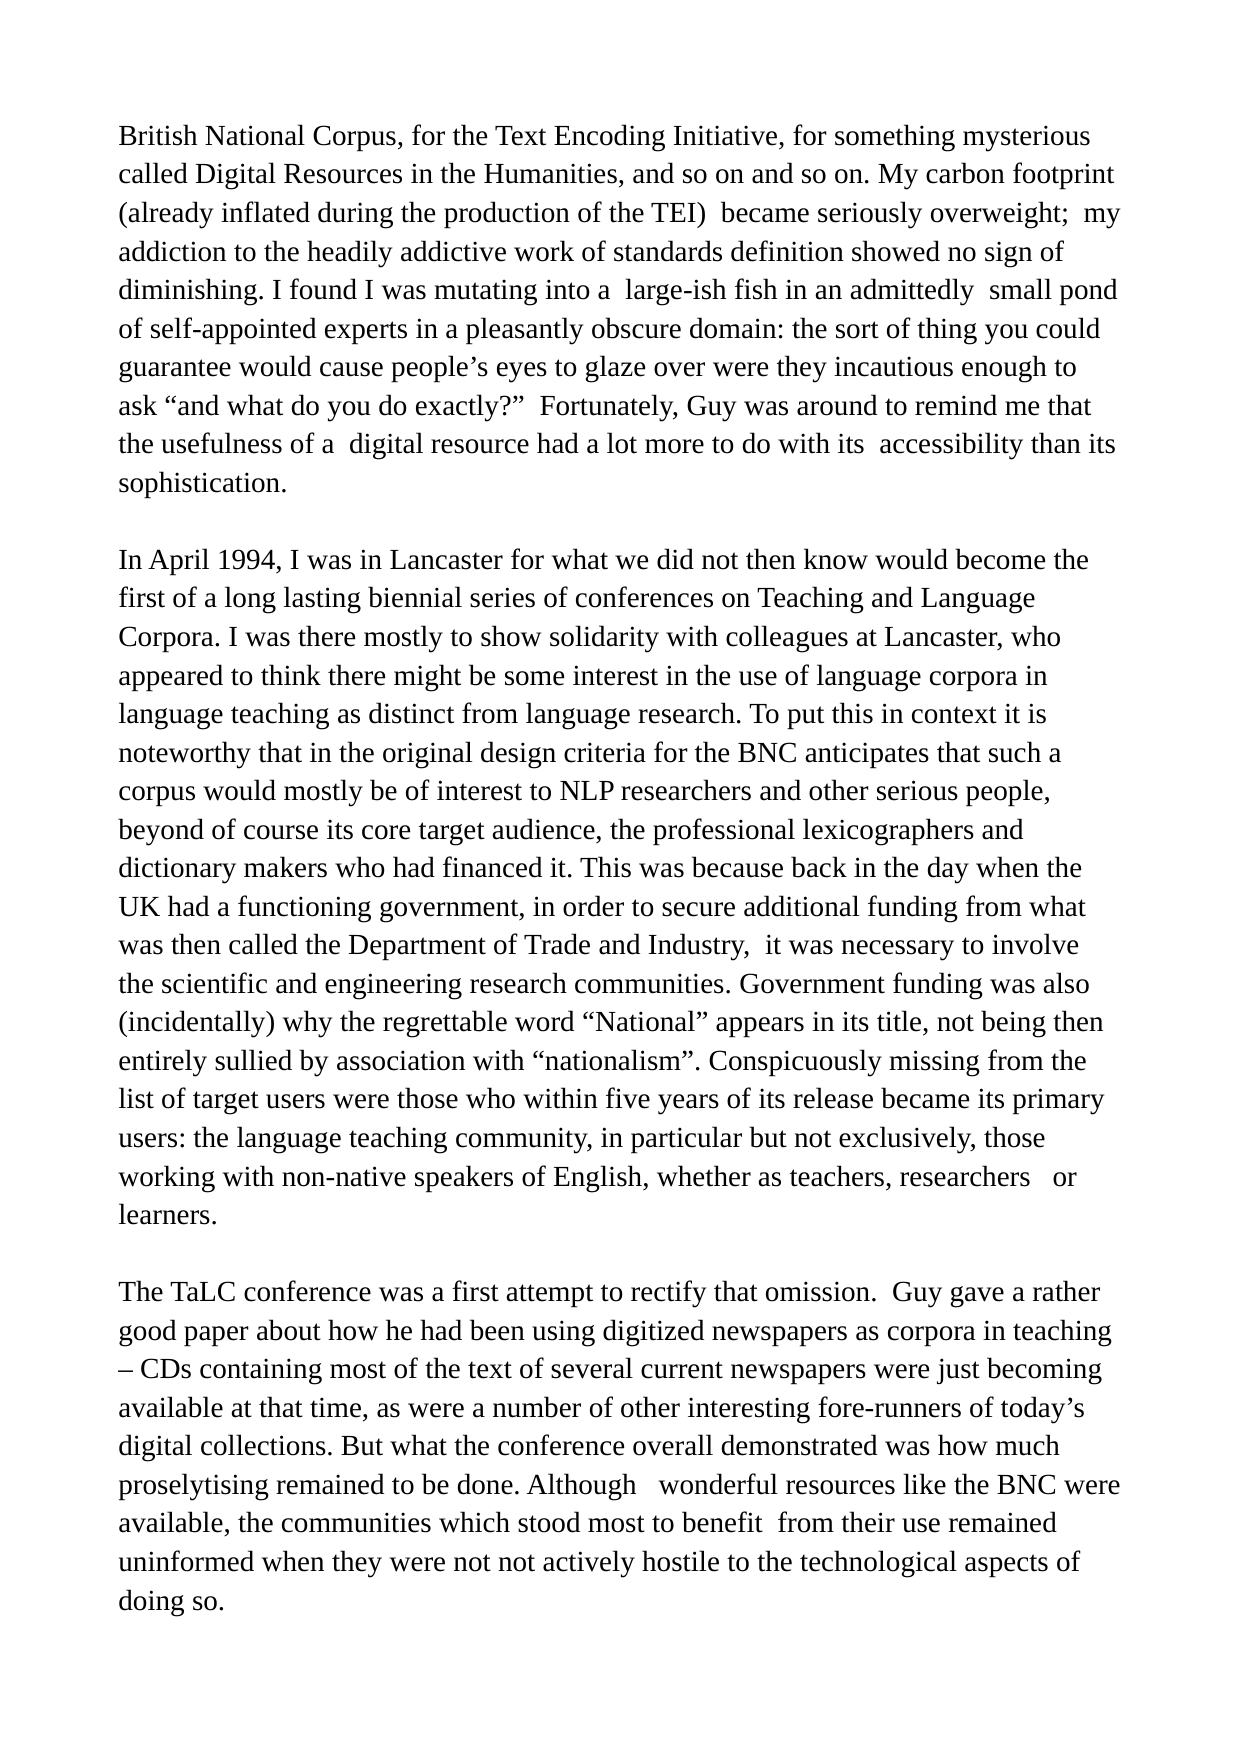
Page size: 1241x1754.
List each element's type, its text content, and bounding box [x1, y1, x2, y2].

text The TaLC conference was a first attempt to rectify that omission. Guy gave a rather good paper about how he had been using digitized newspapers as corpora in teaching – CDs containing most of the text of several current newspapers were just becoming available at that time, as were a number of other interesting fore-runners of today’s digital collections. But what the conference overall demonstrated was how much proselytising remained to be done. Although wonderful resources like the BNC were available, the communities which stood most to benefit from their use remained uninformed when they were not not actively hostile to the technological aspects of doing so. [118, 1274, 1122, 1616]
text In April 1994, I was in Lancaster for what we did not then know would become the first of a long lasting biennial series of conferences on Teaching and Language Corpora. I was there mostly to show solidarity with colleagues at Lancaster, who appeared to think there might be some interest in the use of language corpora in language teaching as distinct from language research. To put this in context it is noteworthy that in the original design criteria for the BNC anticipates that such a corpus would mostly be of interest to NLP researchers and other serious people, beyond of course its core target audience, the professional lexicographers and dictionary makers who had financed it. This was because back in the day when the UK had a functioning government, in order to secure additional funding from what was then called the Department of Trade and Industry, it was necessary to involve the scientific and engineering research communities. Government funding was also (incidentally) why the regrettable word “National” appears in its title, not being then entirely sullied by association with “nationalism”. Conspicuously missing from the list of target users were those who within five years of its release became its primary users: the language teaching community, in particular but not exclusively, those working with non-native speakers of English, whether as teachers, researchers or learners. [118, 542, 1122, 1231]
text British National Corpus, for the Text Encoding Initiative, for something mysterious called Digital Resources in the Humanities, and so on and so on. My carbon footprint (already inflated during the production of the TEI) became seriously overweight; my addiction to the headily addictive work of standards definition showed no sign of diminishing. I found I was mutating into a large-ish fish in an admittedly small pond of self-appointed experts in a pleasantly obscure domain: the sort of thing you could guarantee would cause people’s eyes to glaze over were they incautious enough to ask “and what do you do exactly?” Fortunately, Guy was around to remind me that the usefulness of a digital resource had a lot more to do with its accessibility than its sophistication. [118, 118, 1122, 498]
